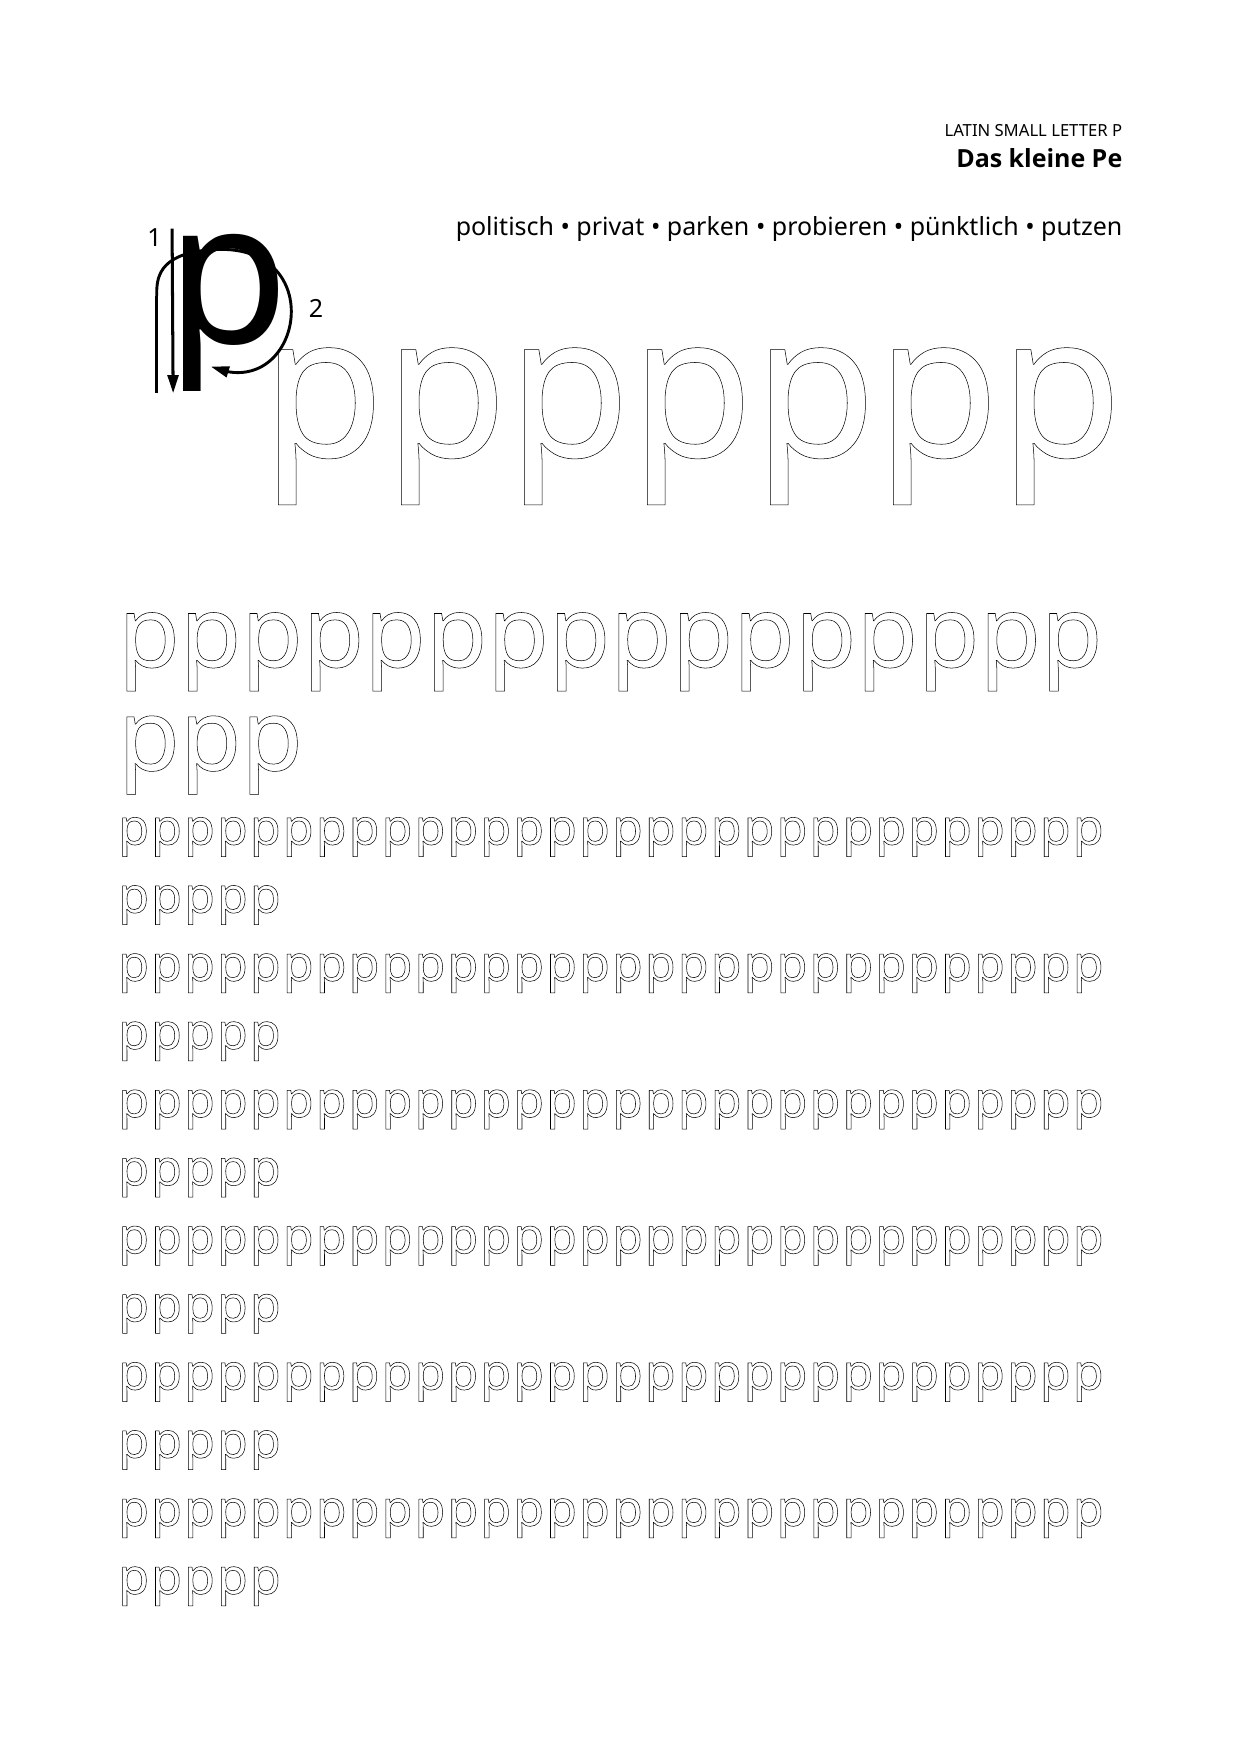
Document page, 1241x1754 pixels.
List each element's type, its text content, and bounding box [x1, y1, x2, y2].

text ppppppppppppppppppp [118, 584, 1122, 791]
text p p p p p p p p p p p p p p p p p p p p p p p p p p p p p p p p p p p [118, 1064, 1122, 1200]
text politisch • privat • parken • probieren • pünktlich • putzen [118, 209, 1122, 243]
text Das kleine Pe [118, 141, 1122, 175]
text LATIN SMALL LETTER P [118, 118, 1122, 141]
text p p p p p p p p p p p p p p p p p p p p p p p p p p p p p p p p p p p [118, 1336, 1122, 1472]
text p p p p p p p p p p p p p p p p p p p p p p p p p p p p p p p p p p p [118, 1200, 1122, 1336]
text p p p p p p p p p p p p p p p p p p p p p p p p p p p p p p p p p p p [118, 927, 1122, 1064]
text ppppppp [118, 243, 1122, 515]
text p p p p p p p p p p p p p p p p p p p p p p p p p p p p p p p p p p p [118, 791, 1122, 927]
text p p p p p p p p p p p p p p p p p p p p p p p p p p p p p p p p p p p [118, 1472, 1122, 1609]
